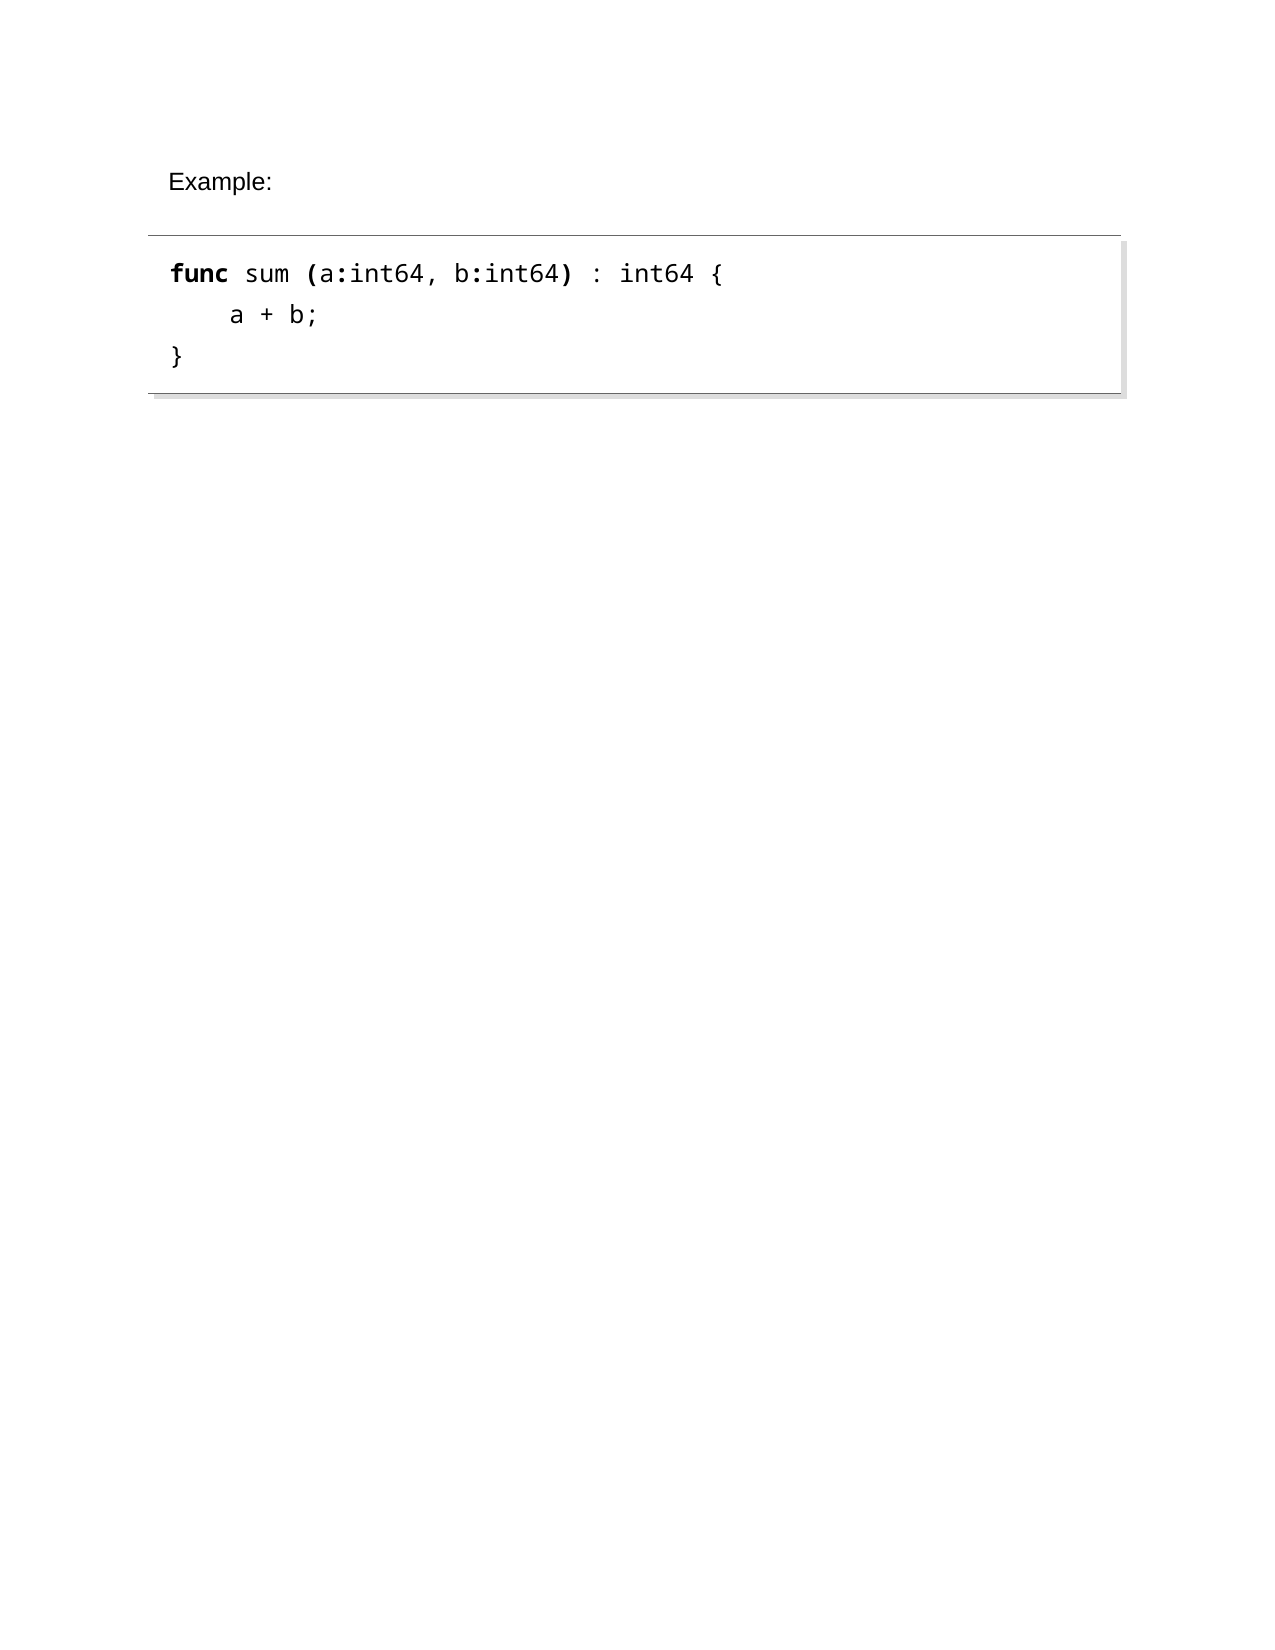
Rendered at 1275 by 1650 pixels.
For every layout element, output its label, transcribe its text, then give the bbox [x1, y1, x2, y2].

text } [148, 316, 1121, 393]
text func sum (a:int64, b:int64) : int64 { [148, 236, 1121, 276]
text a + b; [148, 276, 1121, 316]
text Example: [118, 167, 1157, 196]
